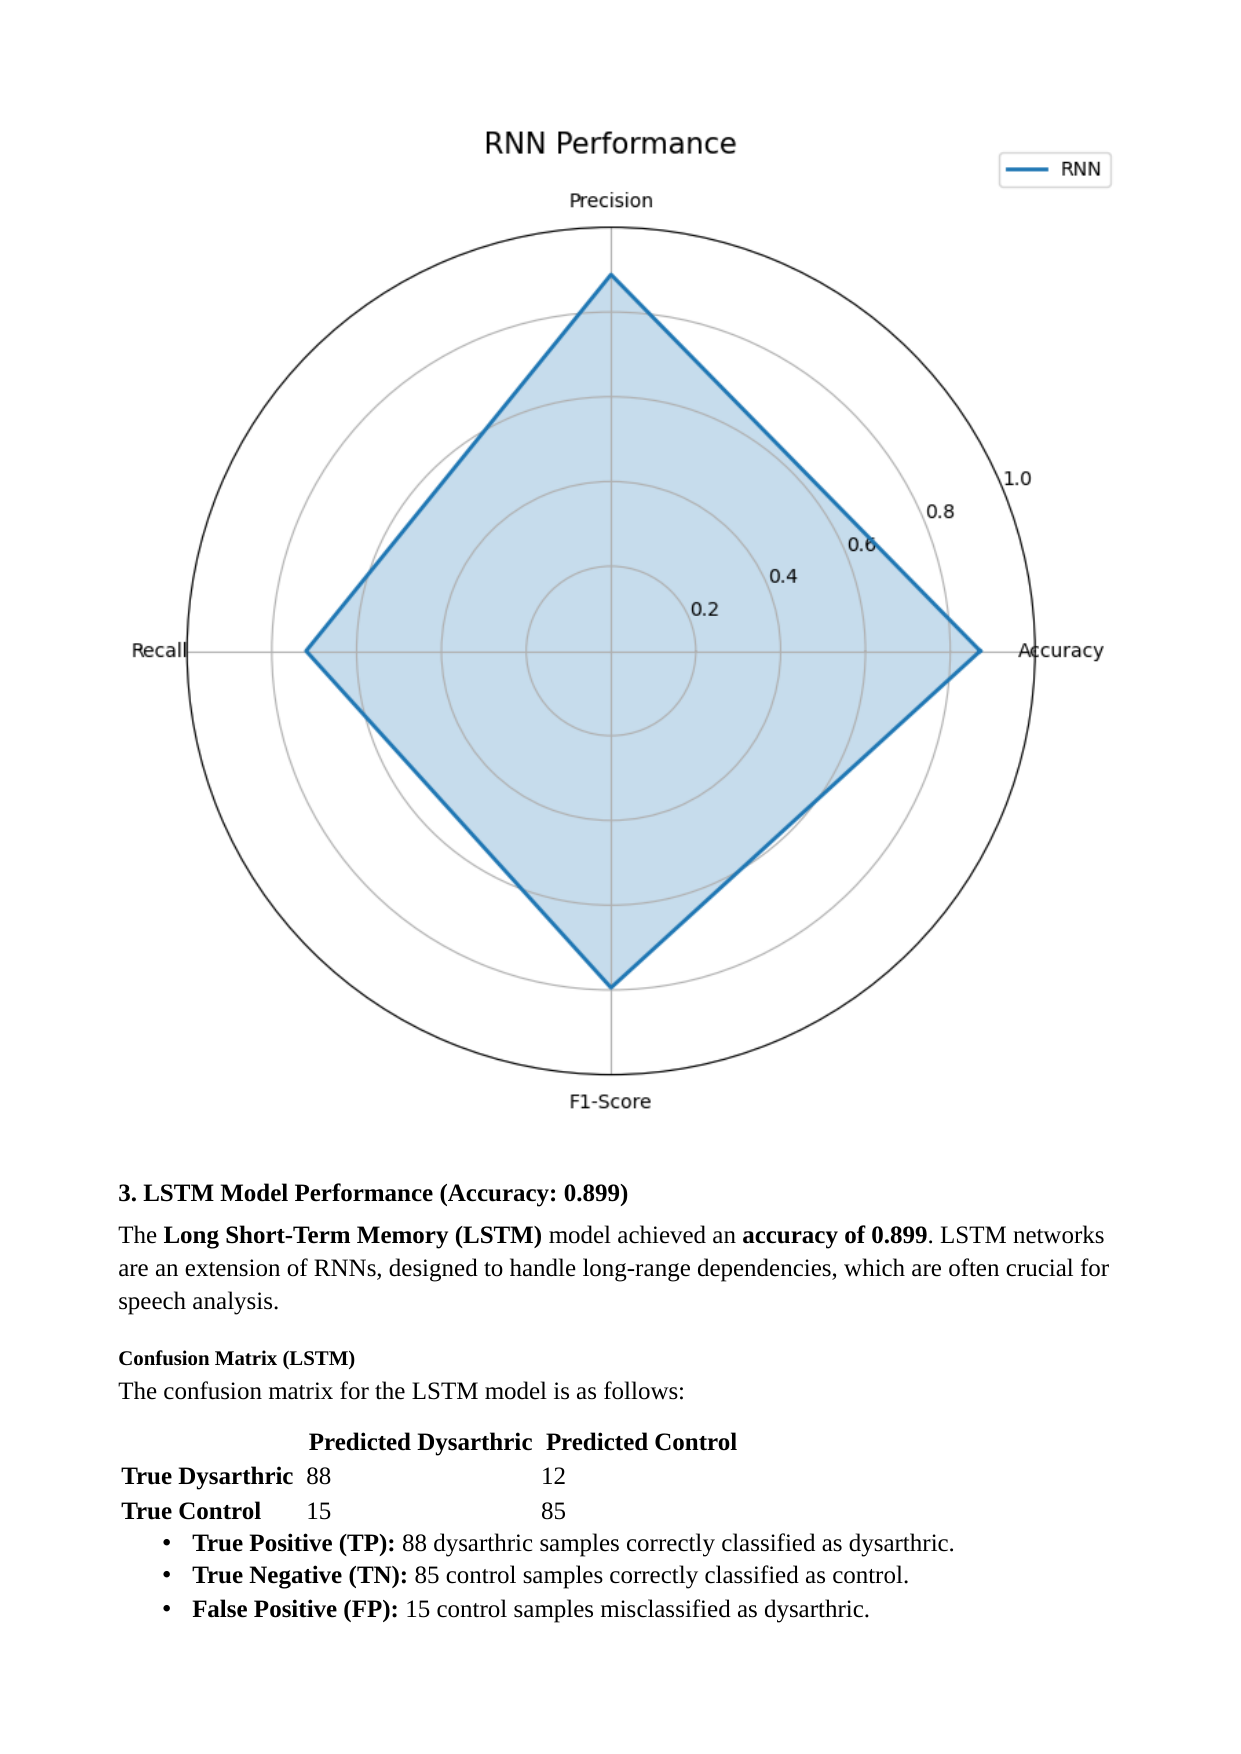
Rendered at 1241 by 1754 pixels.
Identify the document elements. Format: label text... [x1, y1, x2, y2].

picture [118, 118, 1123, 1125]
table_cell True Control [118, 1493, 303, 1528]
text The confusion matrix for the LSTM model is as follows: [118, 1376, 1122, 1405]
table_cell True Dysarthric [118, 1459, 303, 1493]
subtitle 3. LSTM Model Performance (Accuracy: 0.899) [118, 1178, 1122, 1207]
list False Positive (FP): 15 control samples misclassified as dysarthric. [162, 1594, 1122, 1622]
table_cell 12 [538, 1459, 745, 1493]
table_cell 15 [303, 1493, 538, 1528]
subtitle Confusion Matrix (LSTM) [118, 1346, 1122, 1370]
table_cell 85 [538, 1493, 745, 1528]
list True Negative (TN): 85 control samples correctly classified as control. [162, 1561, 1122, 1589]
table_cell 88 [303, 1459, 538, 1493]
table_header Predicted Dysarthric [303, 1424, 538, 1458]
list True Positive (TP): 88 dysarthric samples correctly classified as dysarthric. [162, 1528, 1122, 1556]
text The Long Short-Term Memory (LSTM) model achieved an accuracy of 0.899. LSTM networks are an extension of RNNs, designed to handle long-range dependencies, which are often crucial for speech analysis. [118, 1220, 1122, 1314]
table_header [118, 1424, 303, 1458]
table_header Predicted Control [538, 1424, 745, 1458]
